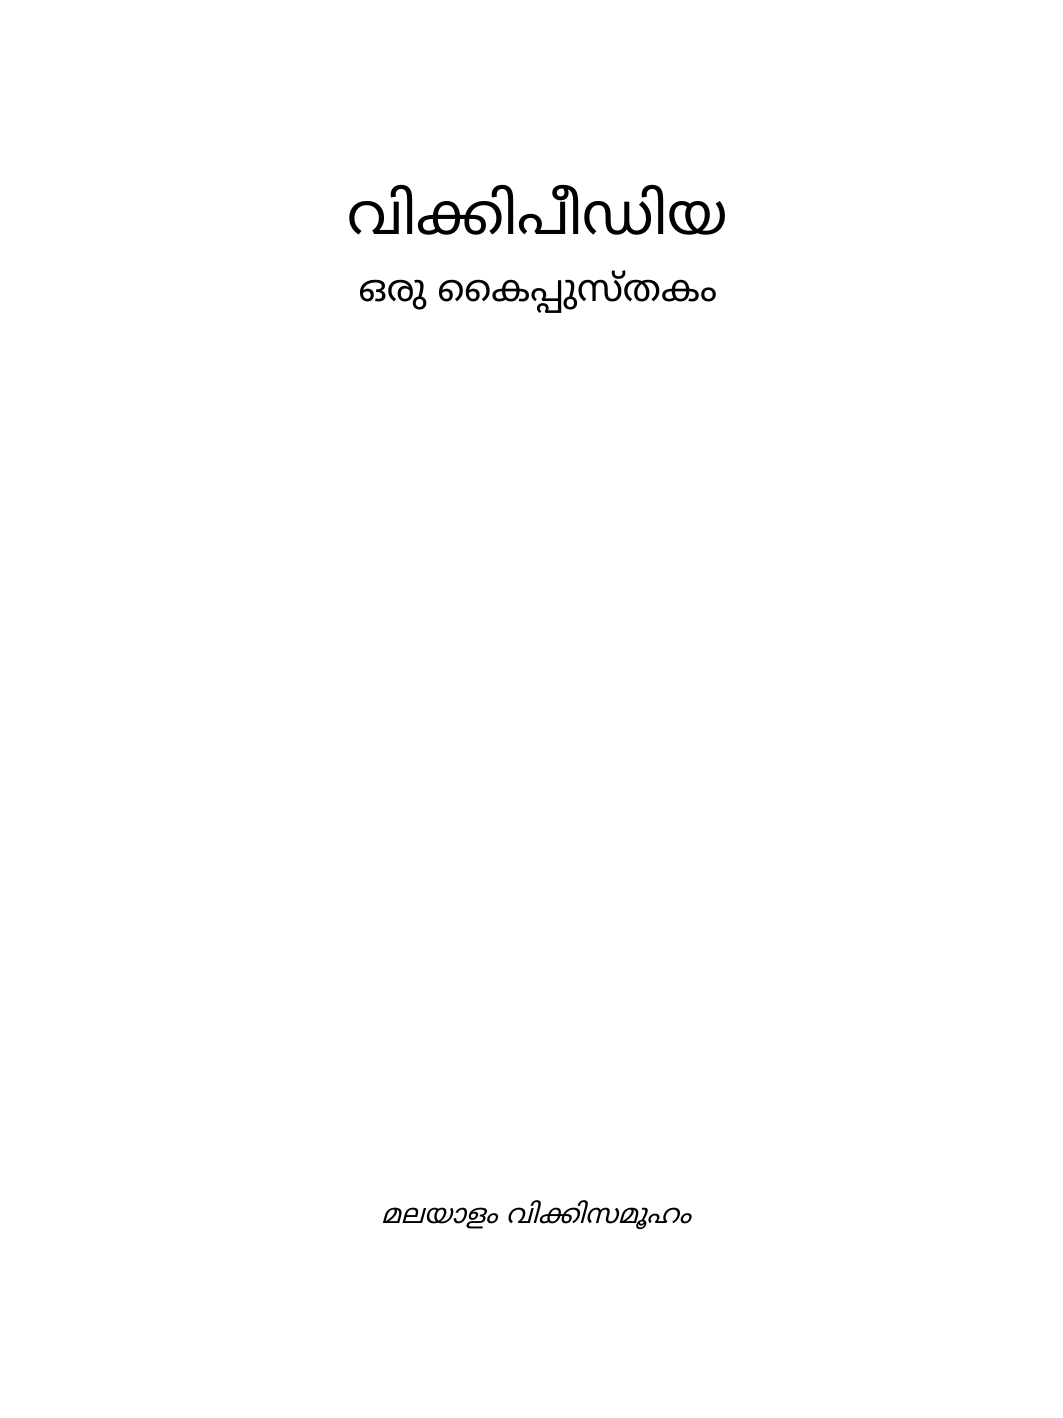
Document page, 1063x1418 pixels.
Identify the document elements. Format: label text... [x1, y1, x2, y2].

text മലയാളം വിക്കിസമൂഹം [0, 1200, 1063, 1234]
text വിക്കിപീഡിയ [0, 184, 1063, 257]
text ഒരു കൈപ്പുസ്തകം [0, 269, 1063, 316]
